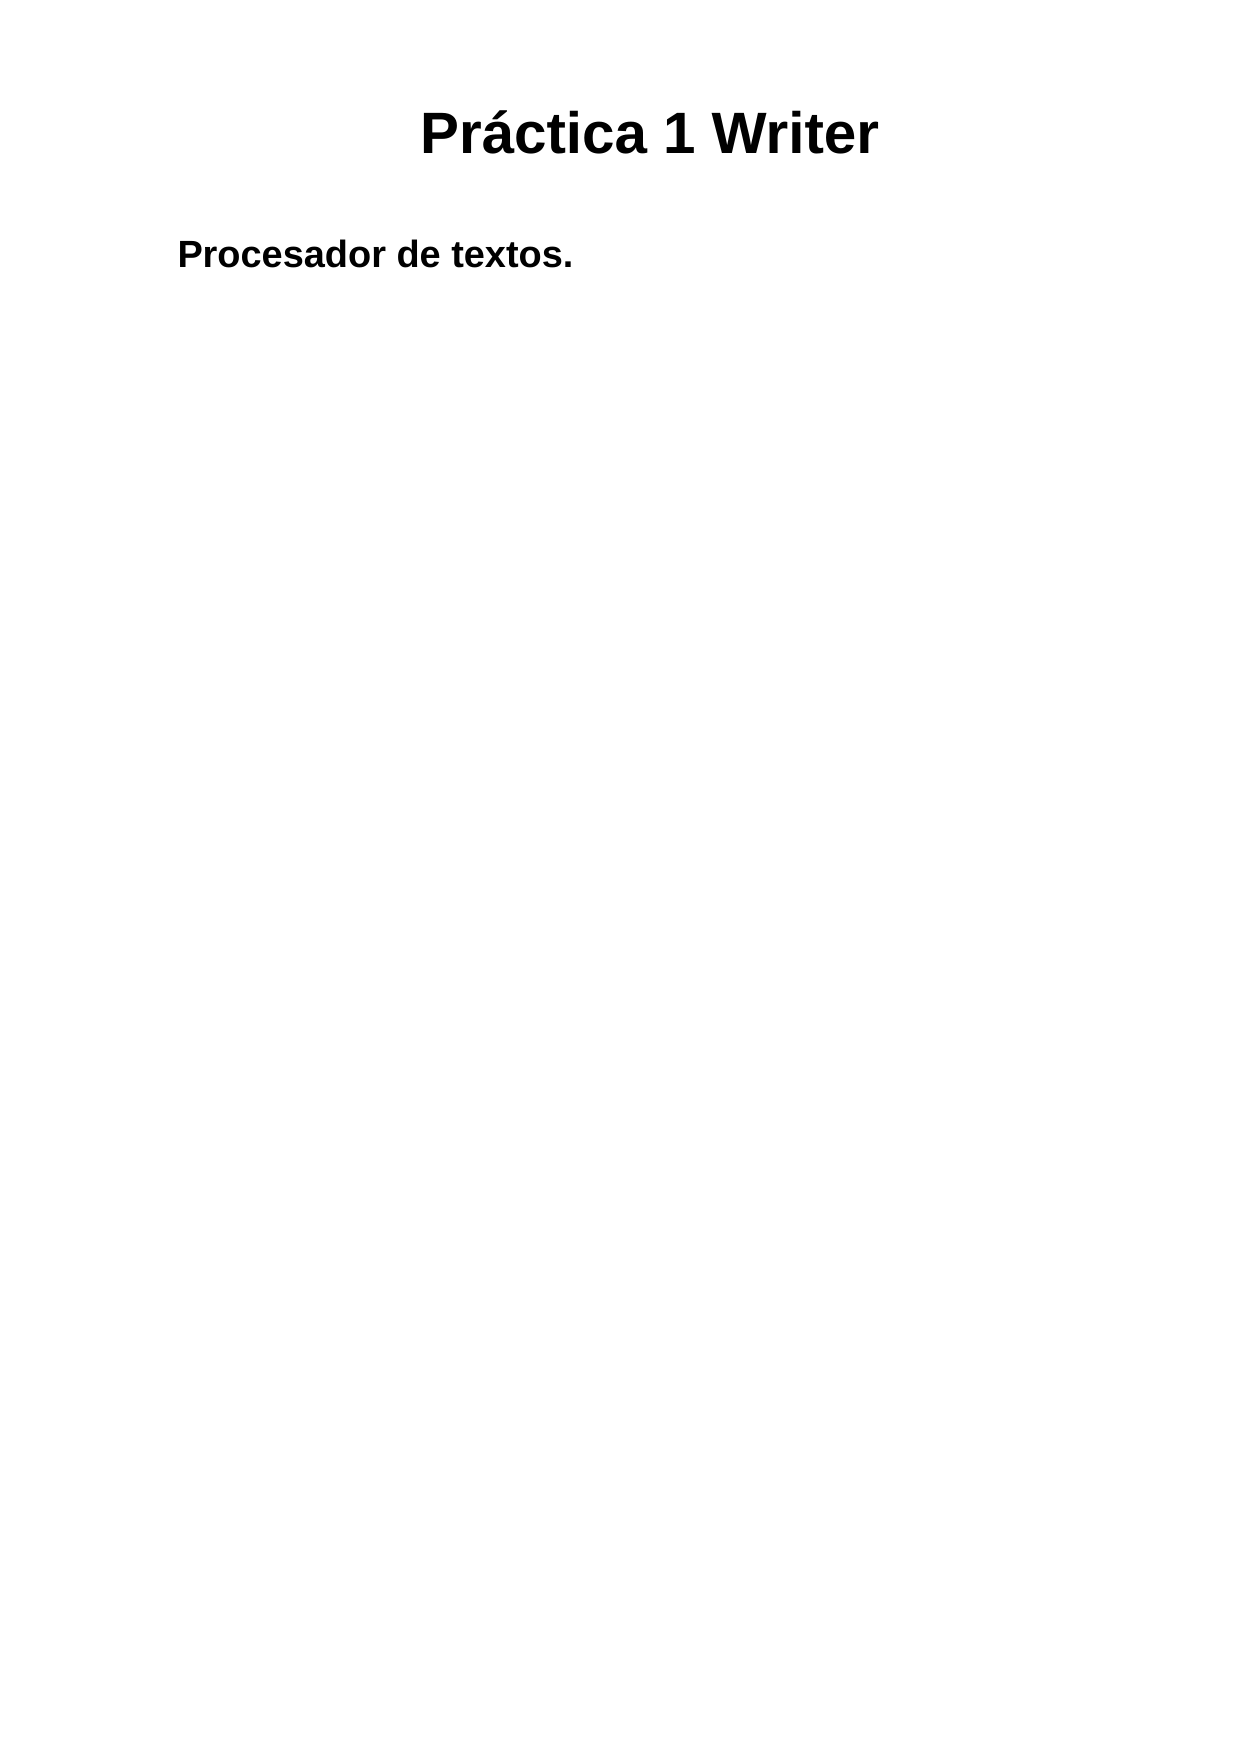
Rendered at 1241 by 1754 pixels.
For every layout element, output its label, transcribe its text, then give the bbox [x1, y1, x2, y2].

subtitle Procesador de textos. [177, 232, 1122, 275]
title Práctica 1 Writer [177, 98, 1122, 166]
